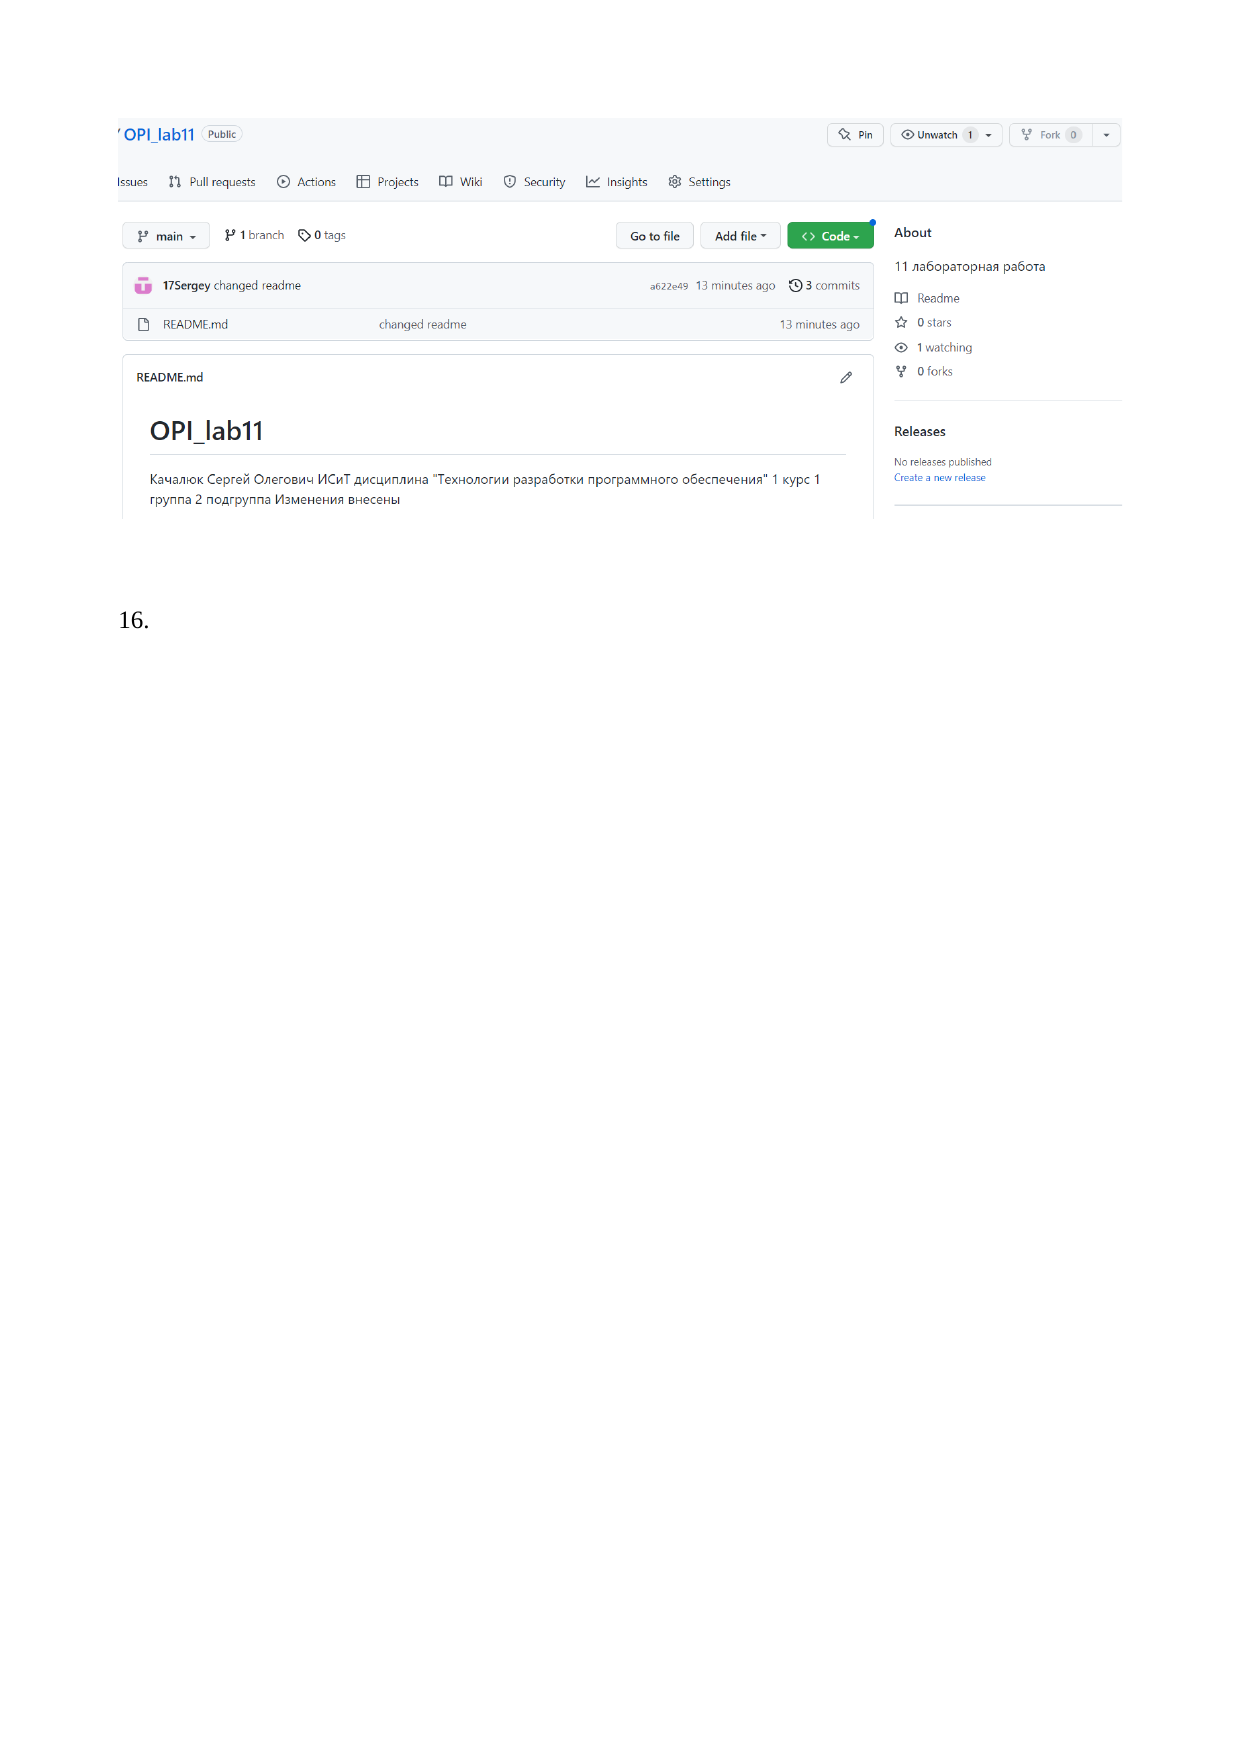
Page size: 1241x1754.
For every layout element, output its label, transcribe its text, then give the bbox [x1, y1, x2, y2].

text 16. [118, 605, 1122, 633]
picture [118, 118, 1123, 519]
